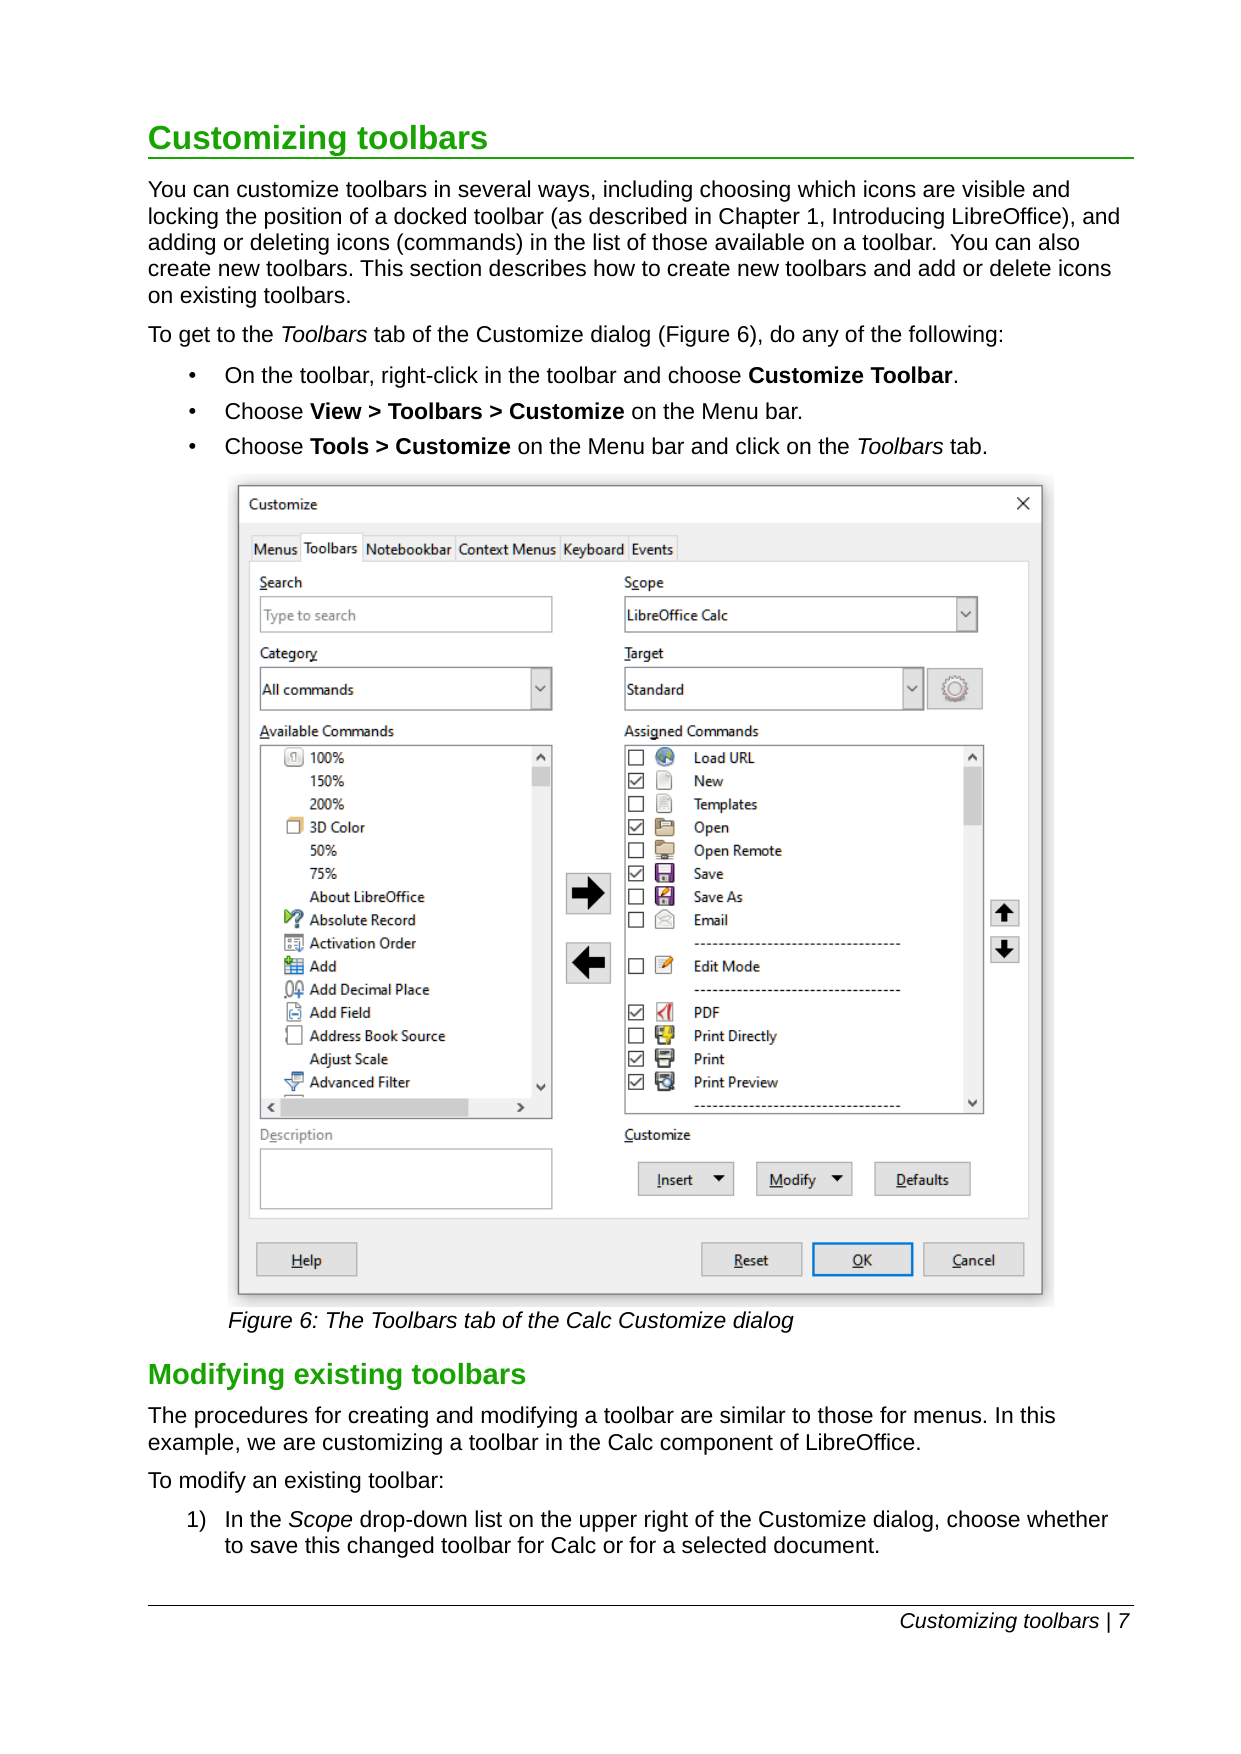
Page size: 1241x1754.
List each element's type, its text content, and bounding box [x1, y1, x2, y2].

list To modify an existing toolbar: [148, 1467, 1134, 1494]
list To get to the Toolbars tab of the Customize dialog (Figure 6), do any of the following: [148, 321, 1134, 347]
text Figure 6: The Toolbars tab of the Calc Customize dialog [228, 1307, 1054, 1333]
list In the Scope drop-down list on the upper right of the Customize dialog, choose whether to save this changed toolbar for Calc or for a selected document. [207, 1506, 1134, 1559]
list On the toolbar, right-click in the toolbar and choose Customize Toolbar. [185, 359, 1134, 389]
subtitle Customizing toolbars [148, 118, 1134, 157]
list Choose Tools > Customize on the Menu bar and click on the Toolbars tab. [185, 430, 1134, 462]
list Choose View > Toolbars > Customize on the Menu bar. [185, 395, 1134, 424]
text You can customize toolbars in several ways, including choosing which icons are visible and locking the position of a docked toolbar (as described in Chapter 1, Introducing LibreOffice), and adding or deleting icons (commands) in the list of those available on a toolbar. You can also create new toolbars. This section describes how to create new toolbars and add or delete icons on existing toolbars. [148, 176, 1134, 308]
text The procedures for creating and modifying a toolbar are similar to those for menus. In this example, we are customizing a toolbar in the Calc component of LibreOffice. [148, 1402, 1134, 1455]
picture [227, 474, 1055, 1307]
subtitle Modifying existing toolbars [148, 1357, 1134, 1390]
